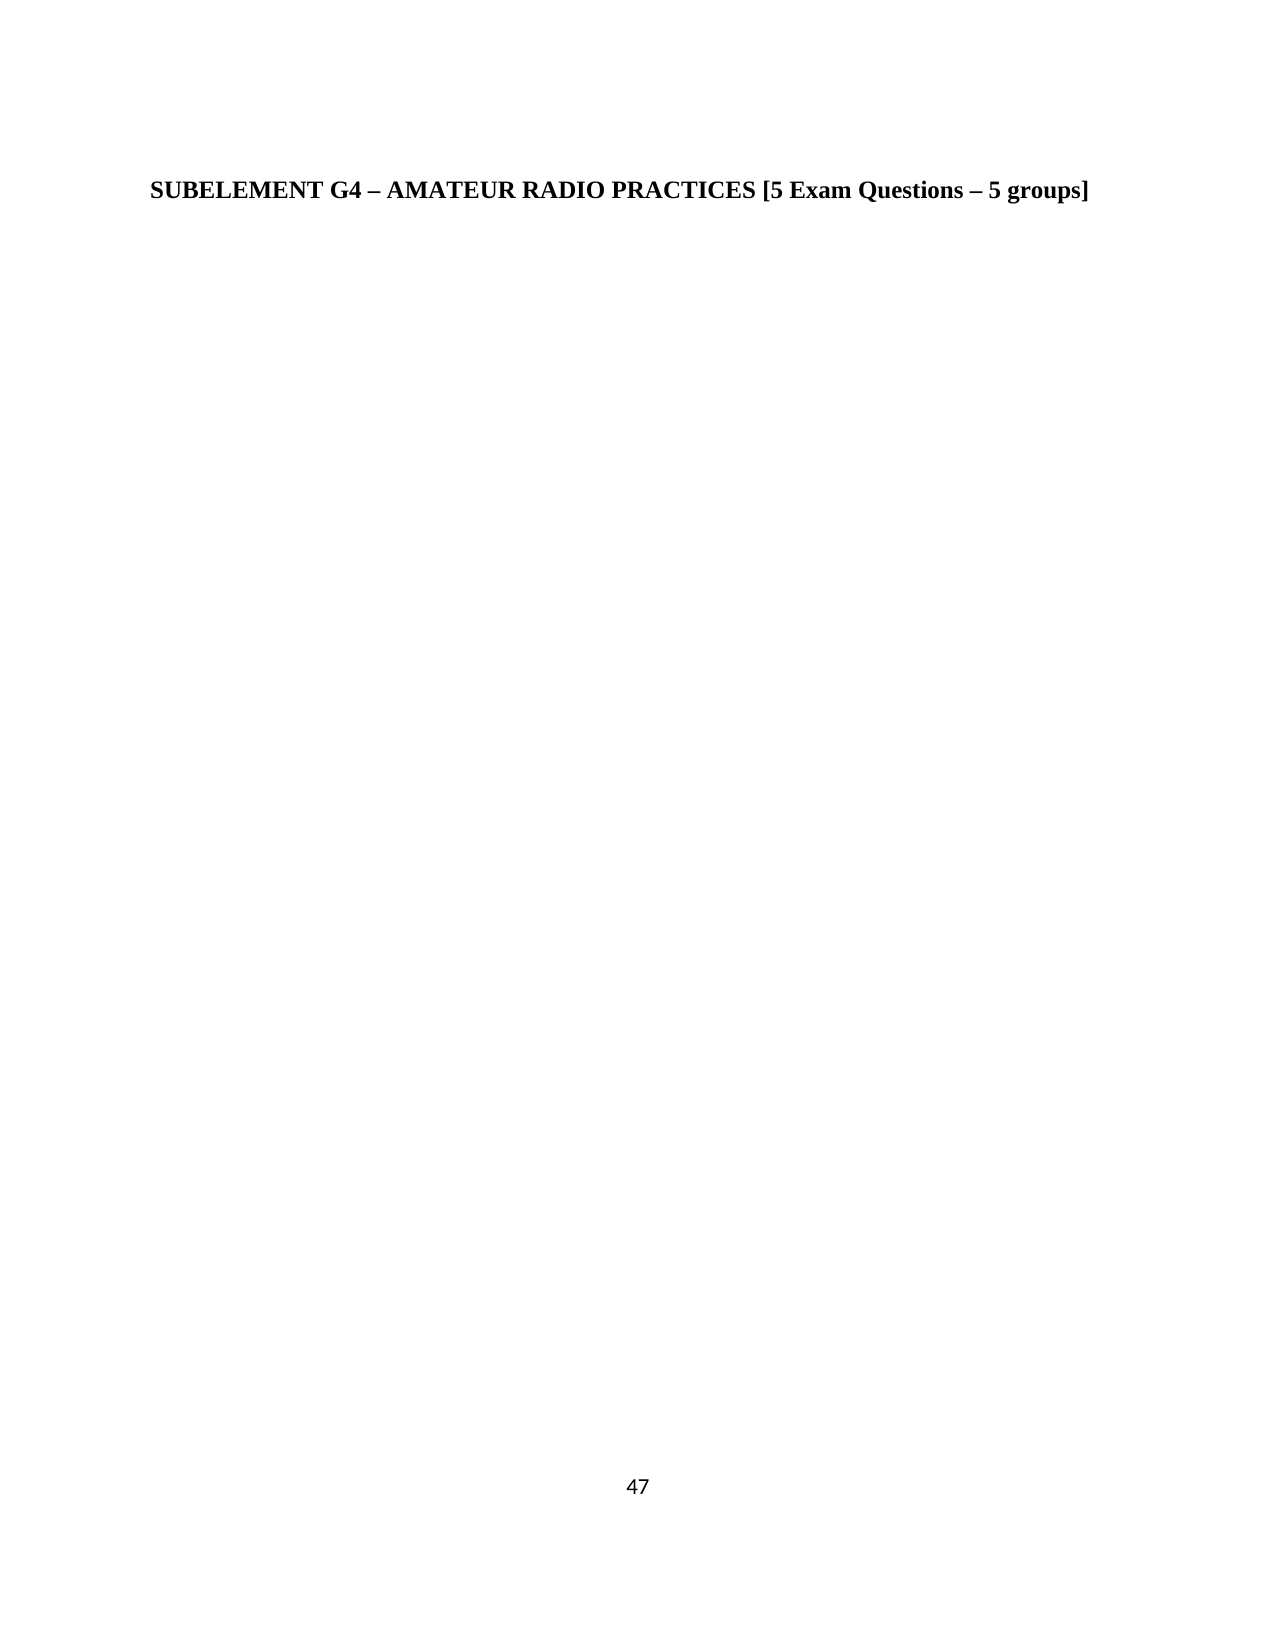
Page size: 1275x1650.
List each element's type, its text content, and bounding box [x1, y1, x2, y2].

subtitle SUBELEMENT G4 – AMATEUR RADIO PRACTICES [5 Exam Questions – 5 groups] [150, 175, 1125, 204]
